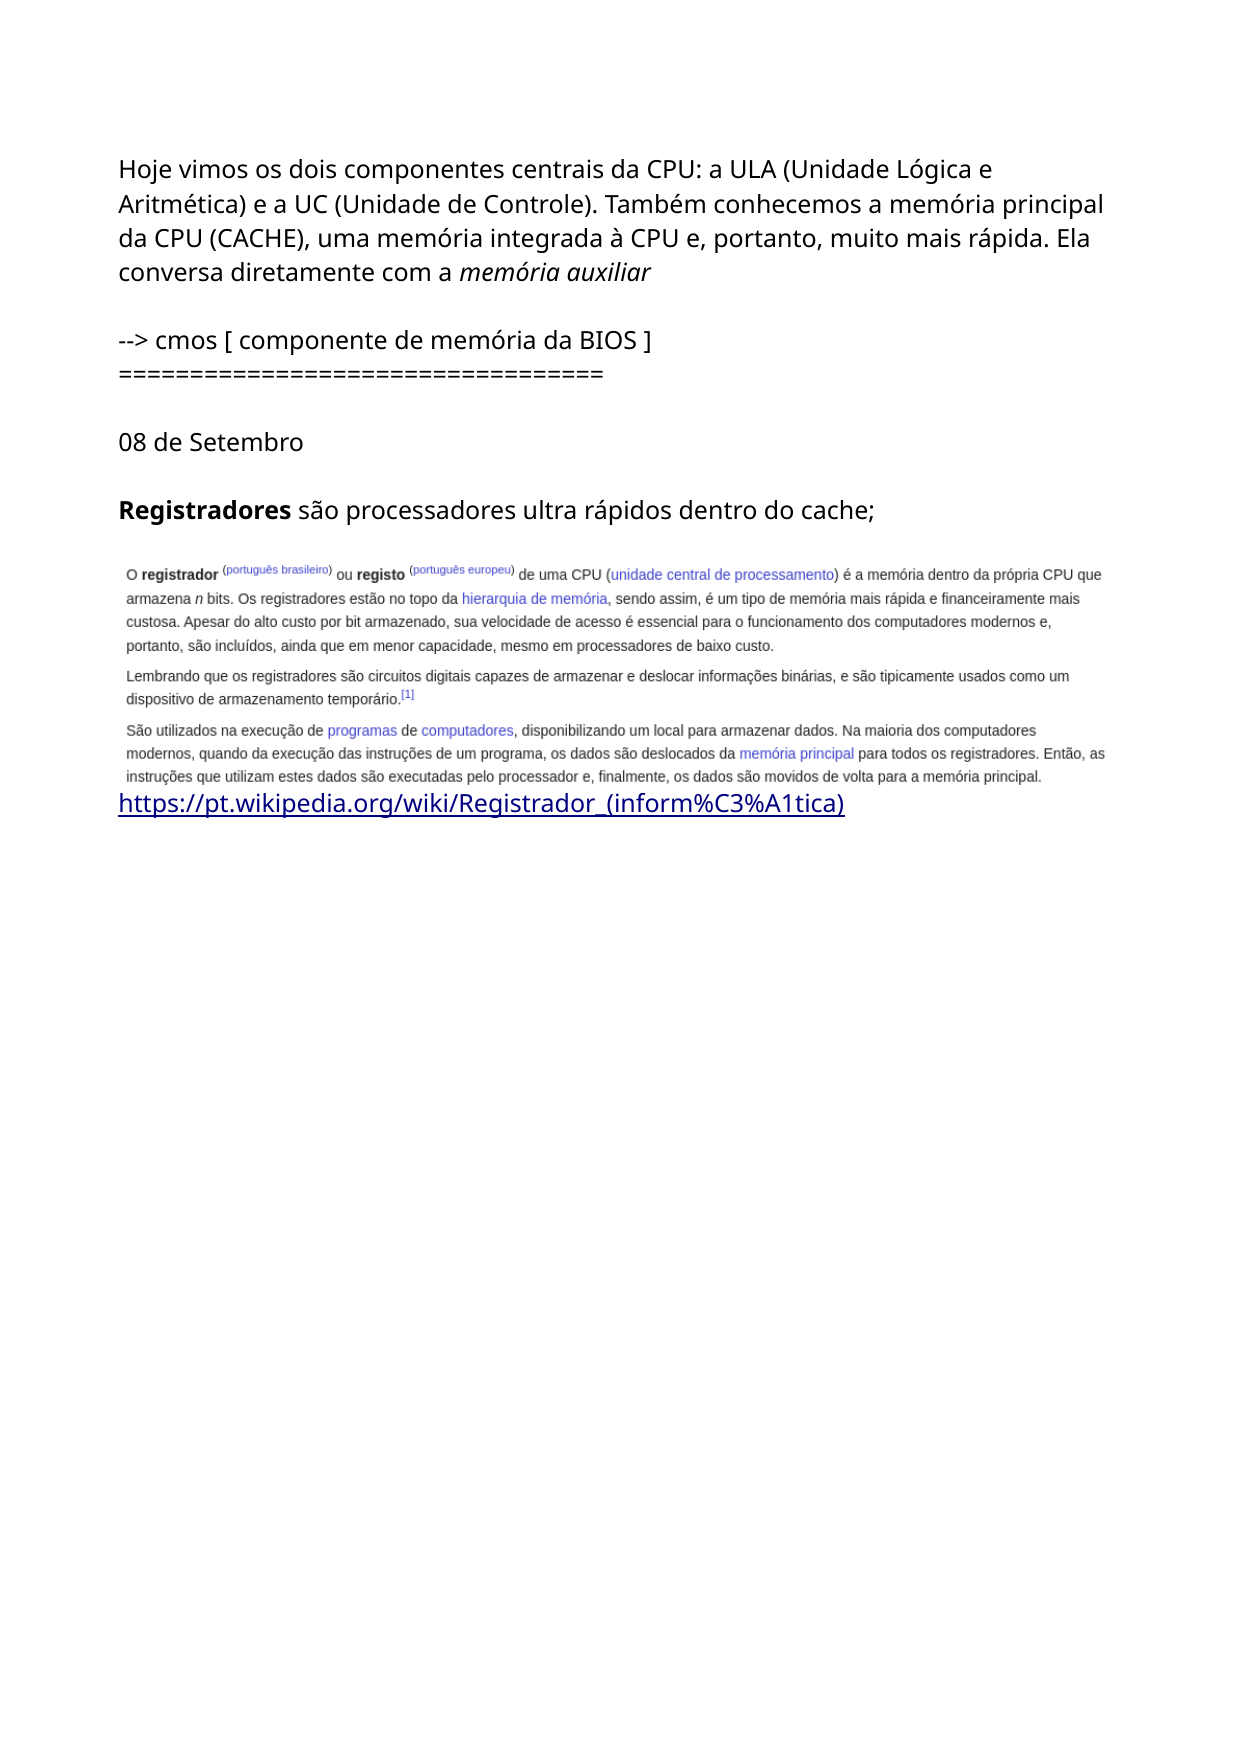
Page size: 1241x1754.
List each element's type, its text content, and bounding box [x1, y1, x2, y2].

text ================================== [118, 357, 1122, 391]
picture [118, 561, 1123, 787]
text --> cmos [ componente de memória da BIOS ] [118, 322, 1122, 357]
text https://pt.wikipedia.org/wiki/Registrador_(inform%C3%A1tica) [118, 787, 1122, 820]
text Registradores são processadores ultra rápidos dentro do cache; [118, 493, 1122, 527]
text 08 de Setembro [118, 425, 1122, 459]
text Hoje vimos os dois componentes centrais da CPU: a ULA (Unidade Lógica e Aritmética) e a UC (Unidade de Controle). Também conhecemos a memória principal da CPU (CACHE), uma memória integrada à CPU e, portanto, muito mais rápida. Ela conversa diretamente com a memória auxiliar [118, 152, 1122, 288]
